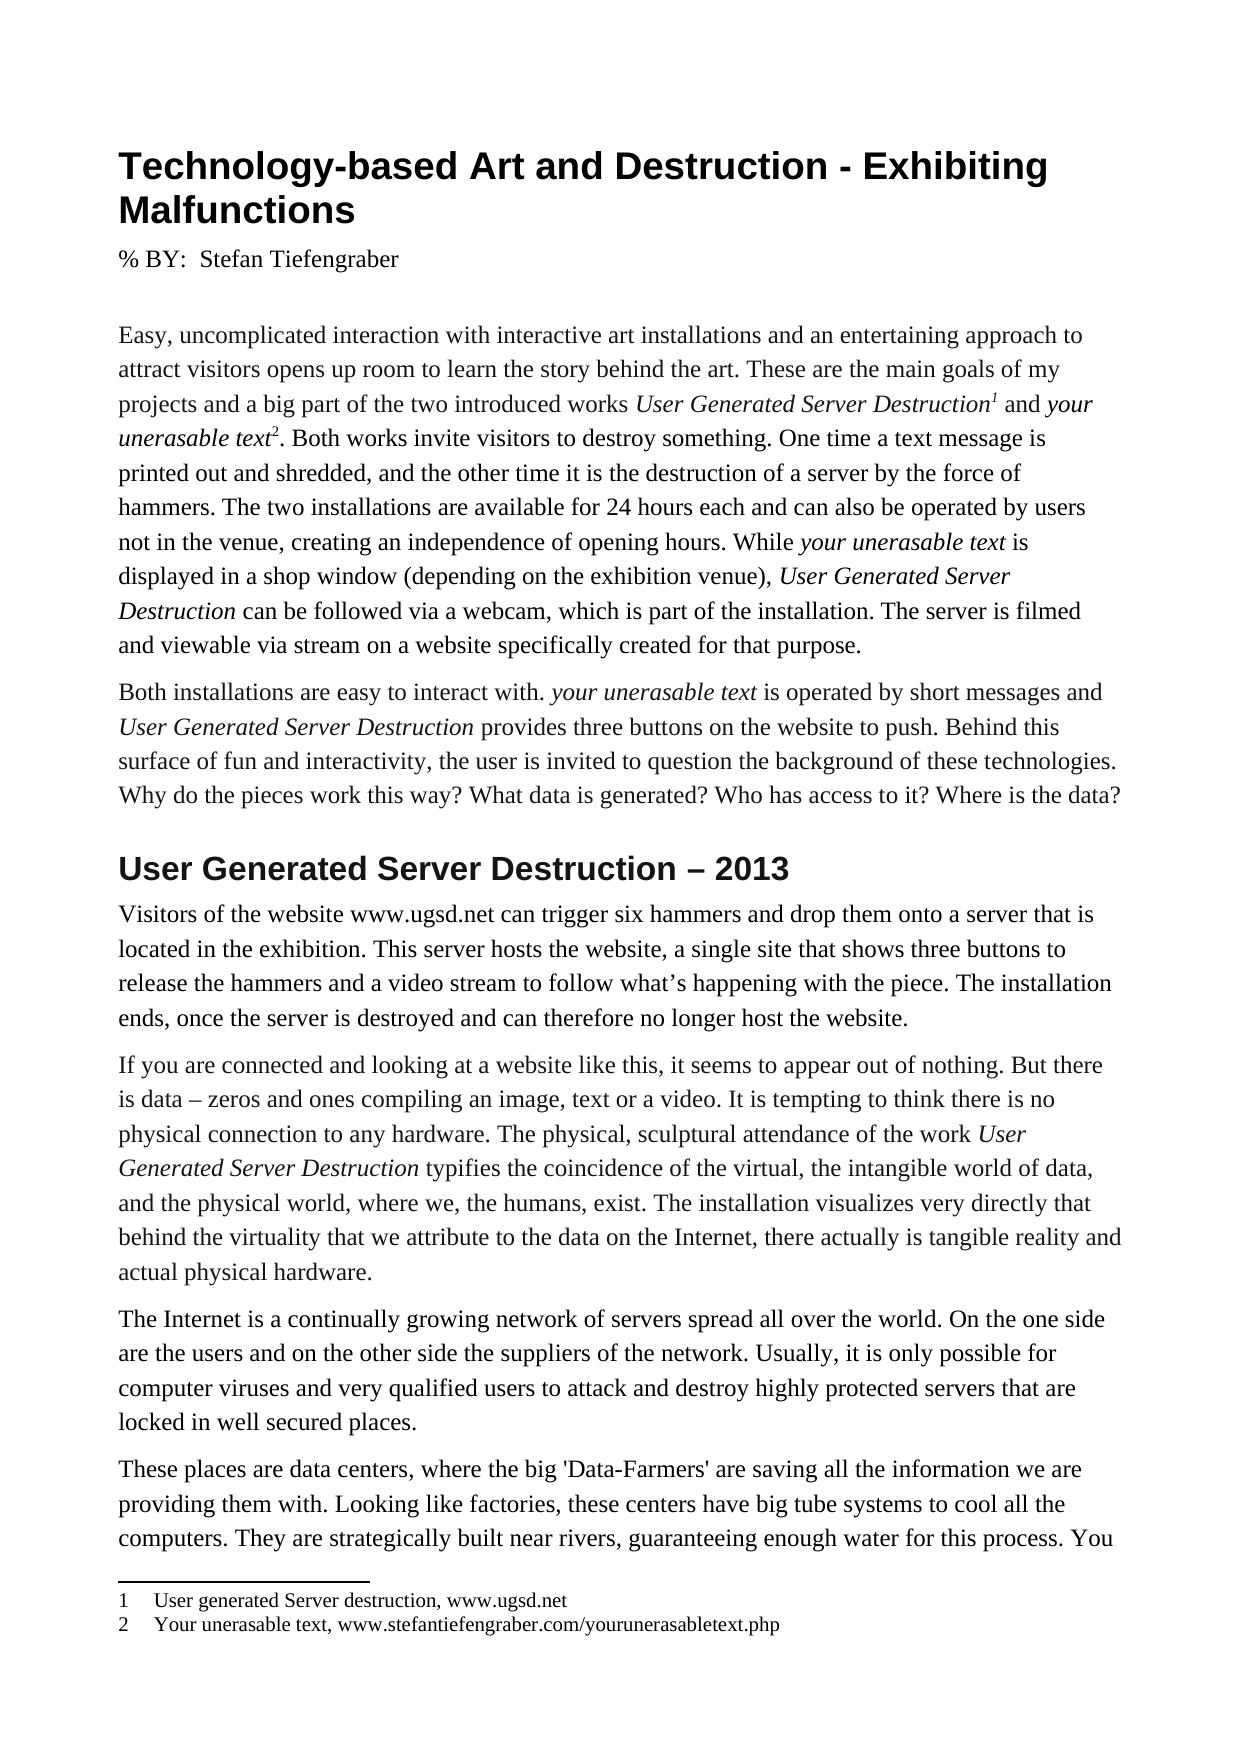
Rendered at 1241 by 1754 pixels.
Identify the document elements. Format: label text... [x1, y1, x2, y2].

text Your unerasable text, www.stefantiefengraber.com/yourunerasabletext.php [118, 1612, 1122, 1636]
subtitle Technology-based Art and Destruction - Exhibiting Malfunctions [118, 143, 1122, 232]
text Both installations are easy to interact with. your unerasable text is operated by short messages and User Generated Server Destruction provides three buttons on the website to push. Behind this surface of fun and interactivity, the user is invited to question the background of these technologies. Why do the pieces work this way? What data is generated? Who has access to it? Where is the data? [118, 677, 1122, 809]
subtitle User Generated Server Destruction – 2013 [118, 848, 1122, 887]
text The Internet is a continually growing network of servers spread all over the world. On the one side are the users and on the other side the suppliers of the network. Usually, it is only possible for computer viruses and very qualified users to attack and destroy highly protected servers that are locked in well secured places. [118, 1304, 1122, 1436]
text % BY: Stefan Tiefengraber [118, 244, 1122, 273]
text These places are data centers, where the big 'Data-Farmers' are saving all the information we are providing them with. Looking like factories, these centers have big tube systems to cool all the computers. They are strategically built near rivers, guaranteeing enough water for this process. You [118, 1454, 1122, 1552]
text User generated Server destruction, www.ugsd.net [118, 1588, 1122, 1612]
text Easy, uncomplicated interaction with interactive art installations and an entertaining approach to attract visitors opens up room to learn the story behind the art. These are the main goals of my projects and a big part of the two introduced works User Generated Server Destruction and your unerasable text. Both works invite visitors to destroy something. One time a text message is printed out and shredded, and the other time it is the destruction of a server by the force of hammers. The two installations are available for 24 hours each and can also be operated by users not in the venue, creating an independence of opening hours. While your unerasable text is displayed in a shop window (depending on the exhibition venue), User Generated Server Destruction can be followed via a webcam, which is part of the installation. The server is filmed and viewable via stream on a website specifically created for that purpose. [118, 320, 1122, 659]
text If you are connected and looking at a website like this, it seems to appear out of nothing. But there is data – zeros and ones compiling an image, text or a video. It is tempting to think there is no physical connection to any hardware. The physical, sculptural attendance of the work User Generated Server Destruction typifies the coincidence of the virtual, the intangible world of data, and the physical world, where we, the humans, exist. The installation visualizes very directly that behind the virtuality that we attribute to the data on the Internet, there actually is tangible reality and actual physical hardware. [118, 1050, 1122, 1286]
text Visitors of the website www.ugsd.net can trigger six hammers and drop them onto a server that is located in the exhibition. This server hosts the website, a single site that shows three buttons to release the hammers and a video stream to follow what’s happening with the piece. The installation ends, once the server is destroyed and can therefore no longer host the website. [118, 899, 1122, 1032]
